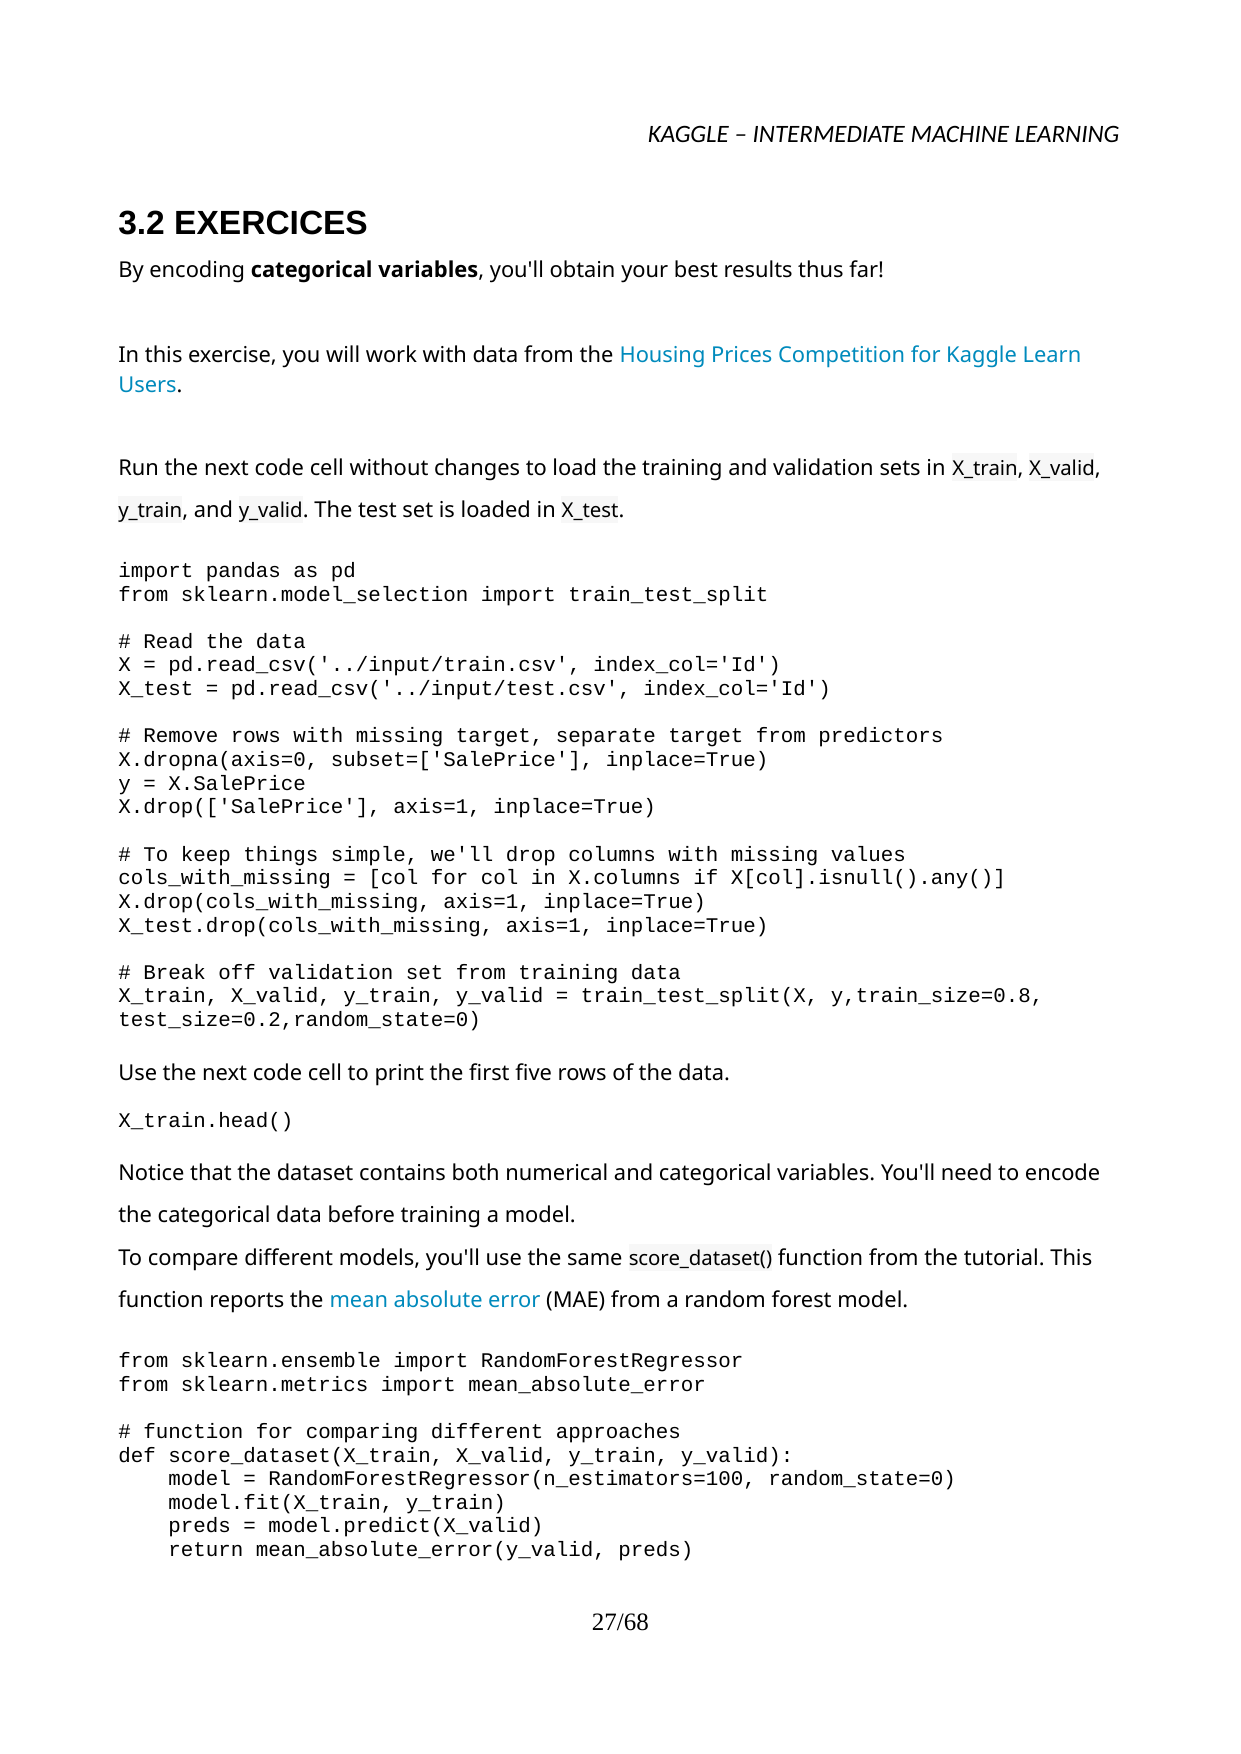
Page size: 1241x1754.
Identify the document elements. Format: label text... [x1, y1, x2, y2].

subtitle 3.2 EXERCICES [118, 203, 1122, 242]
text y = X.SalePrice [118, 773, 1122, 796]
text # Break off validation set from training data [118, 962, 1122, 986]
text X_test.drop(cols_with_missing, axis=1, inplace=True) [118, 914, 1122, 938]
text model.fit(X_train, y_train) [118, 1492, 1122, 1516]
text preds = model.predict(X_valid) [118, 1516, 1122, 1539]
text def score_dataset(X_train, X_valid, y_train, y_valid): [118, 1444, 1122, 1468]
text X_train.head() [118, 1110, 1122, 1133]
text Run the next code cell without changes to load the training and validation sets in X_train, X_valid, y_train, and y_valid. The test set is loaded in X_test. [118, 452, 1122, 524]
text X.dropna(axis=0, subset=['SalePrice'], inplace=True) [118, 749, 1122, 773]
text from sklearn.model_selection import train_test_split [118, 583, 1122, 607]
text X = pd.read_csv('../input/train.csv', index_col='Id') [118, 654, 1122, 678]
text X.drop(['SalePrice'], axis=1, inplace=True) [118, 796, 1122, 820]
text X_test = pd.read_csv('../input/test.csv', index_col='Id') [118, 678, 1122, 702]
text return mean_absolute_error(y_valid, preds) [118, 1539, 1122, 1563]
text In this exercise, you will work with data from the Housing Prices Competition for Kaggle Learn Users. [118, 339, 1122, 398]
text Notice that the dataset contains both numerical and categorical variables. You'll need to encode the categorical data before training a model. [118, 1157, 1122, 1229]
text X_train, X_valid, y_train, y_valid = train_test_split(X, y,train_size=0.8, test_size=0.2,random_state=0) [118, 986, 1122, 1033]
text cols_with_missing = [col for col in X.columns if X[col].isnull().any()] [118, 867, 1122, 891]
text X.drop(cols_with_missing, axis=1, inplace=True) [118, 891, 1122, 914]
text from sklearn.ensemble import RandomForestRegressor [118, 1350, 1122, 1374]
text # Read the data [118, 631, 1122, 654]
text # To keep things simple, we'll drop columns with missing values [118, 844, 1122, 867]
text By encoding categorical variables, you'll obtain your best results thus far! [118, 254, 1122, 284]
text from sklearn.metrics import mean_absolute_error [118, 1374, 1122, 1397]
text # function for comparing different approaches [118, 1421, 1122, 1444]
text To compare different models, you'll use the same score_dataset() function from the tutorial. This function reports the mean absolute error (MAE) from a random forest model. [118, 1242, 1122, 1314]
text model = RandomForestRegressor(n_estimators=100, random_state=0) [118, 1468, 1122, 1492]
text Use the next code cell to print the first five rows of the data. [118, 1056, 1122, 1086]
text import pandas as pd [118, 560, 1122, 583]
text # Remove rows with missing target, separate target from predictors [118, 725, 1122, 749]
